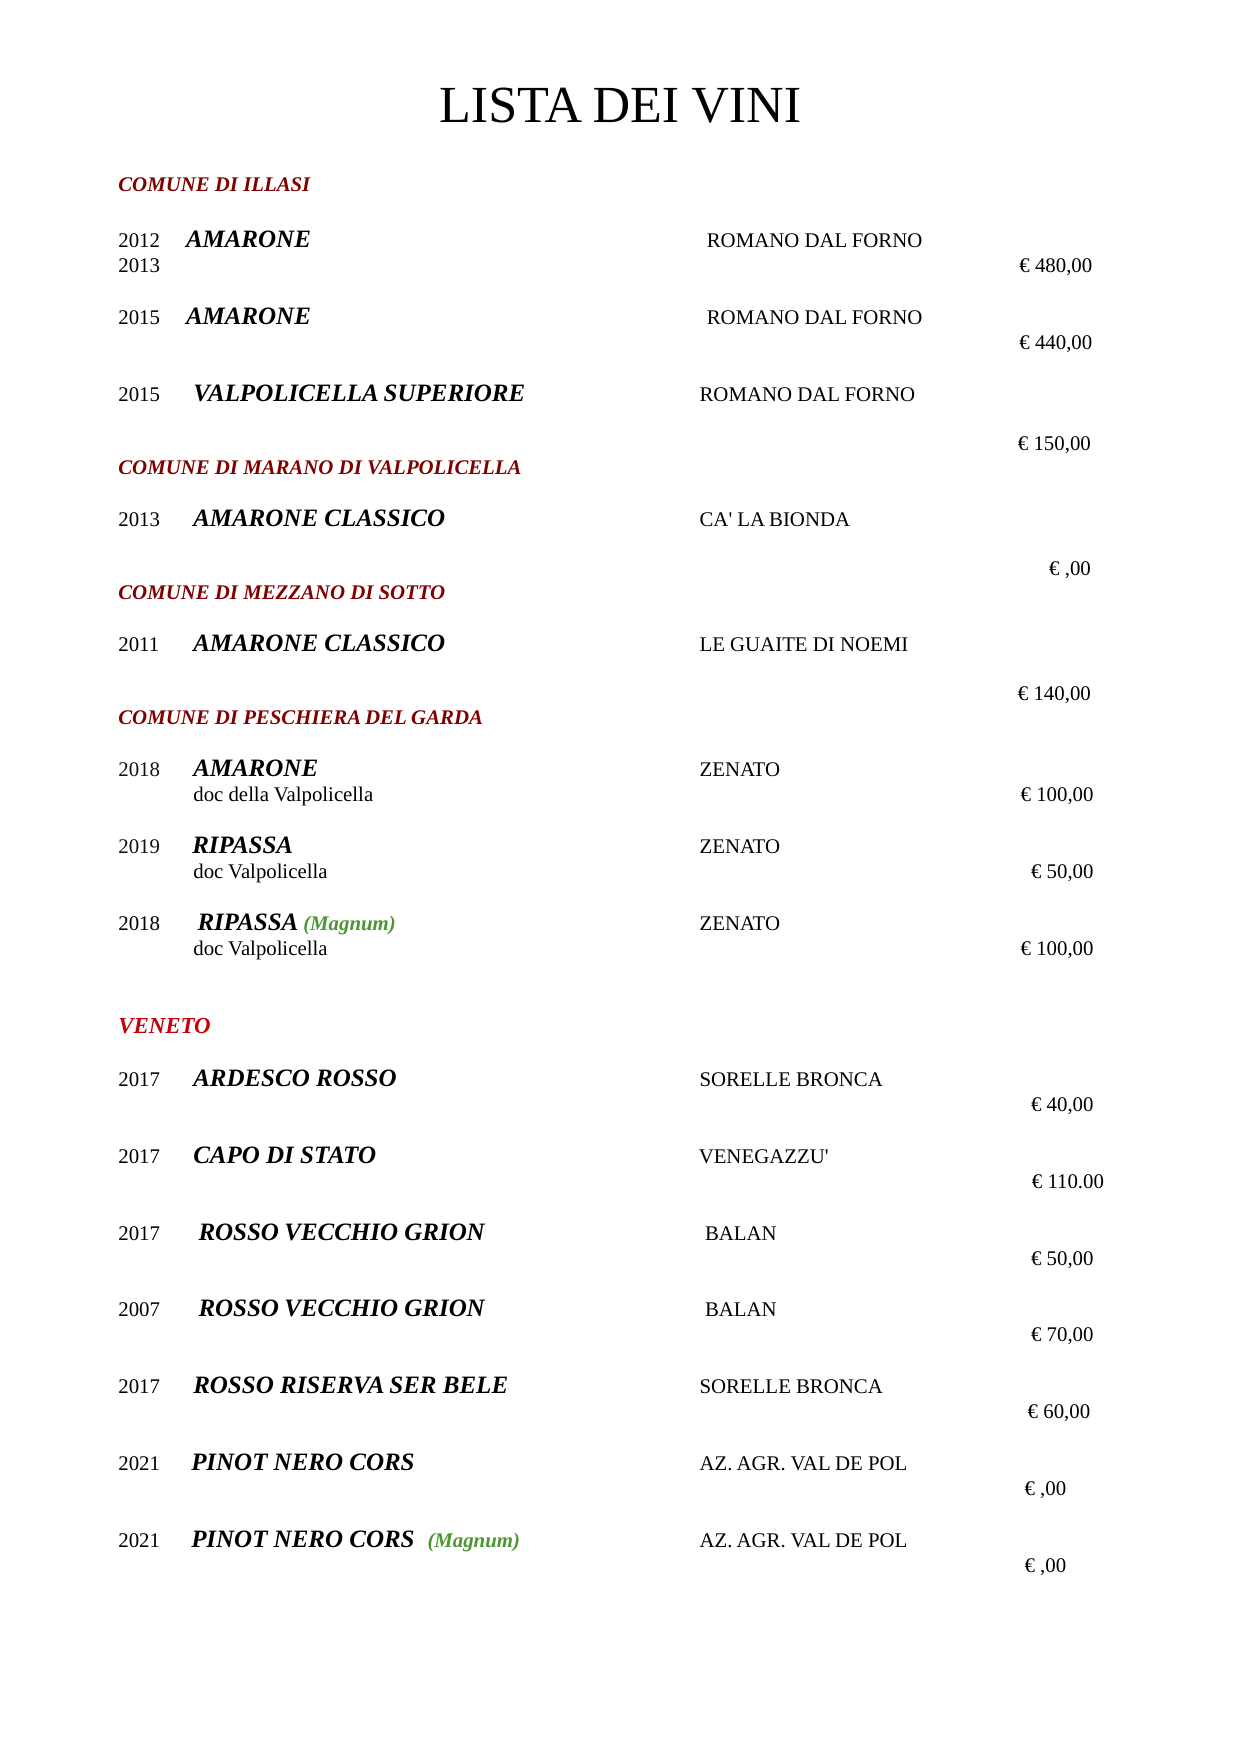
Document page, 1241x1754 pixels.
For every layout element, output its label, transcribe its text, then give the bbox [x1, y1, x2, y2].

text 2018 RIPASSA (Magnum) ZENATO [118, 907, 1122, 936]
text € 60,00 [118, 1399, 1122, 1423]
text 2017 ROSSO VECCHIO GRION BALAN [118, 1217, 1122, 1245]
text 2017 ROSSO RISERVA SER BELE SORELLE BRONCA [118, 1370, 1122, 1399]
text 2012 AMARONE ROMANO DAL FORNO [118, 224, 1122, 253]
text 2019 RIPASSA ZENATO [118, 830, 1122, 859]
text 2017 ARDESCO ROSSO SORELLE BRONCA [118, 1063, 1122, 1092]
text € ,00 [118, 1476, 1122, 1500]
text 2021 PINOT NERO CORS AZ. AGR. VAL DE POL [118, 1447, 1122, 1476]
text € 140,00 [118, 681, 1122, 705]
text doc Valpolicella € 50,00 [118, 859, 1122, 883]
text 2018 AMARONE ZENATO [118, 753, 1122, 782]
text doc Valpolicella € 100,00 [118, 936, 1122, 960]
text 2013 AMARONE CLASSICO CA' LA BIONDA [118, 503, 1122, 532]
text € ,00 [118, 556, 1122, 580]
text COMUNE DI PESCHIERA DEL GARDA [118, 705, 1122, 729]
text 2015 VALPOLICELLA SUPERIORE ROMANO DAL FORNO [118, 378, 1122, 407]
text 2007 ROSSO VECCHIO GRION BALAN [118, 1293, 1122, 1322]
text COMUNE DI MARANO DI VALPOLICELLA [118, 455, 1122, 479]
text € 110.00 [118, 1168, 1122, 1193]
text 2017 CAPO DI STATO VENEGAZZU' [118, 1140, 1122, 1168]
text 2015 AMARONE ROMANO DAL FORNO [118, 301, 1122, 330]
text € 40,00 [118, 1092, 1122, 1116]
text COMUNE DI MEZZANO DI SOTTO [118, 580, 1122, 604]
text € 150,00 [118, 431, 1122, 455]
text VENETO [118, 1012, 1122, 1039]
text COMUNE DI ILLASI [118, 172, 1122, 196]
text doc della Valpolicella € 100,00 [118, 782, 1122, 806]
text 2013 € 480,00 [118, 253, 1122, 277]
text 2021 PINOT NERO CORS (Magnum) AZ. AGR. VAL DE POL [118, 1524, 1122, 1553]
text € 440,00 [118, 330, 1122, 354]
text € 70,00 [118, 1322, 1122, 1346]
text € ,00 [118, 1553, 1122, 1577]
text 2011 AMARONE CLASSICO LE GUAITE DI NOEMI [118, 628, 1122, 657]
text € 50,00 [118, 1245, 1122, 1269]
